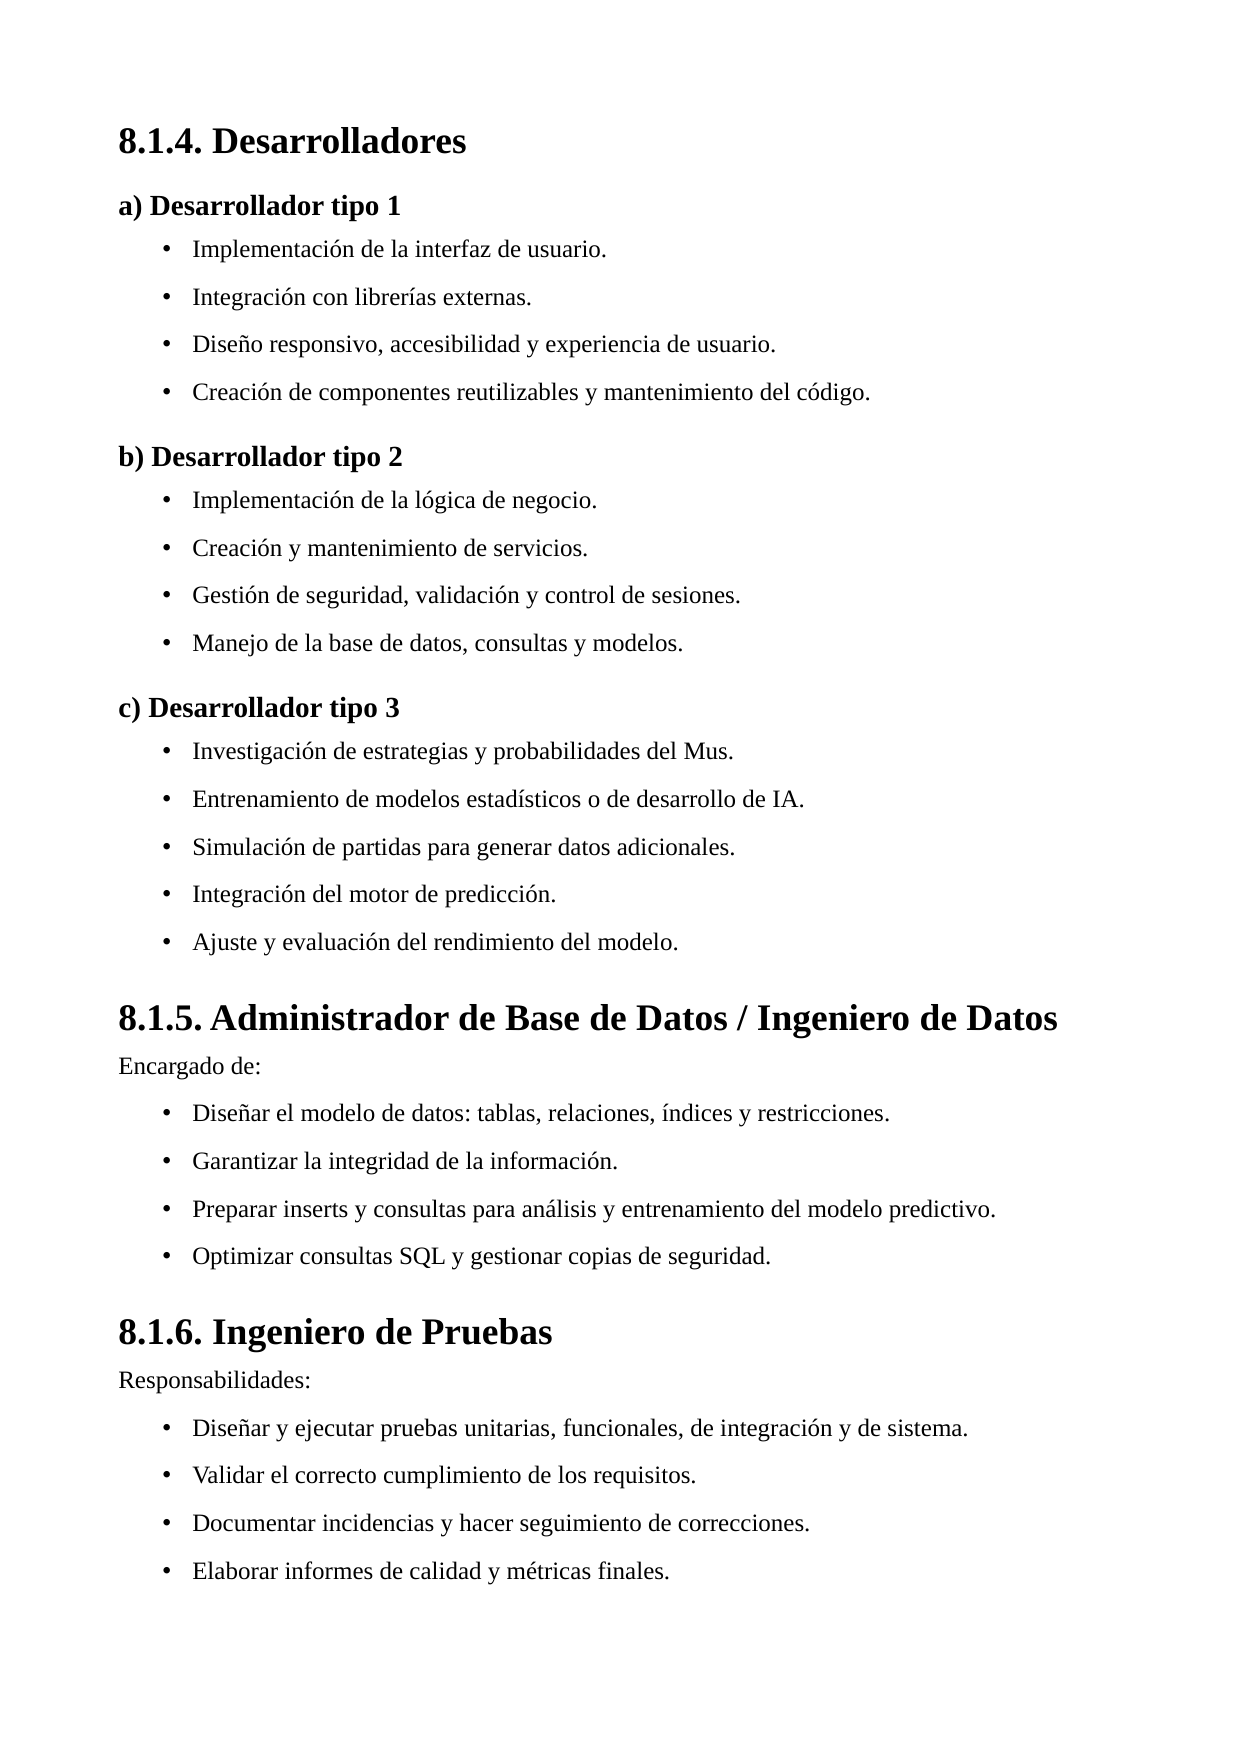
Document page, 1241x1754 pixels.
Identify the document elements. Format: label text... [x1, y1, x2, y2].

list Integración del motor de predicción. [162, 879, 1122, 908]
list Elaborar informes de calidad y métricas finales. [162, 1556, 1122, 1584]
list Documentar incidencias y hacer seguimiento de correcciones. [162, 1508, 1122, 1537]
list Implementación de la interfaz de usuario. [162, 234, 1122, 263]
subtitle 8.1.4. Desarrolladores [118, 118, 1122, 161]
list Integración con librerías externas. [162, 282, 1122, 311]
subtitle 8.1.5. Administrador de Base de Datos / Ingeniero de Datos [118, 995, 1122, 1038]
list Ajuste y evaluación del rendimiento del modelo. [162, 927, 1122, 956]
subtitle c) Desarrollador tipo 3 [118, 690, 1122, 724]
list Simulación de partidas para generar datos adicionales. [162, 832, 1122, 860]
list Investigación de estrategias y probabilidades del Mus. [162, 736, 1122, 765]
text Responsabilidades: [118, 1365, 1122, 1394]
list Creación y mantenimiento de servicios. [162, 533, 1122, 562]
list Garantizar la integridad de la información. [162, 1146, 1122, 1175]
list Gestión de seguridad, validación y control de sesiones. [162, 581, 1122, 609]
subtitle 8.1.6. Ingeniero de Pruebas [118, 1310, 1122, 1353]
list Optimizar consultas SQL y gestionar copias de seguridad. [162, 1241, 1122, 1270]
list Implementación de la lógica de negocio. [162, 485, 1122, 514]
list Manejo de la base de datos, consultas y modelos. [162, 628, 1122, 657]
list Diseñar el modelo de datos: tablas, relaciones, índices y restricciones. [162, 1098, 1122, 1127]
subtitle b) Desarrollador tipo 2 [118, 439, 1122, 473]
list Diseño responsivo, accesibilidad y experiencia de usuario. [162, 329, 1122, 358]
list Creación de componentes reutilizables y mantenimiento del código. [162, 377, 1122, 406]
list Diseñar y ejecutar pruebas unitarias, funcionales, de integración y de sistema. [162, 1413, 1122, 1442]
text Encargado de: [118, 1051, 1122, 1080]
list Validar el correcto cumplimiento de los requisitos. [162, 1461, 1122, 1489]
list Preparar inserts y consultas para análisis y entrenamiento del modelo predictivo. [162, 1194, 1122, 1222]
list Entrenamiento de modelos estadísticos o de desarrollo de IA. [162, 784, 1122, 813]
subtitle a) Desarrollador tipo 1 [118, 188, 1122, 222]
